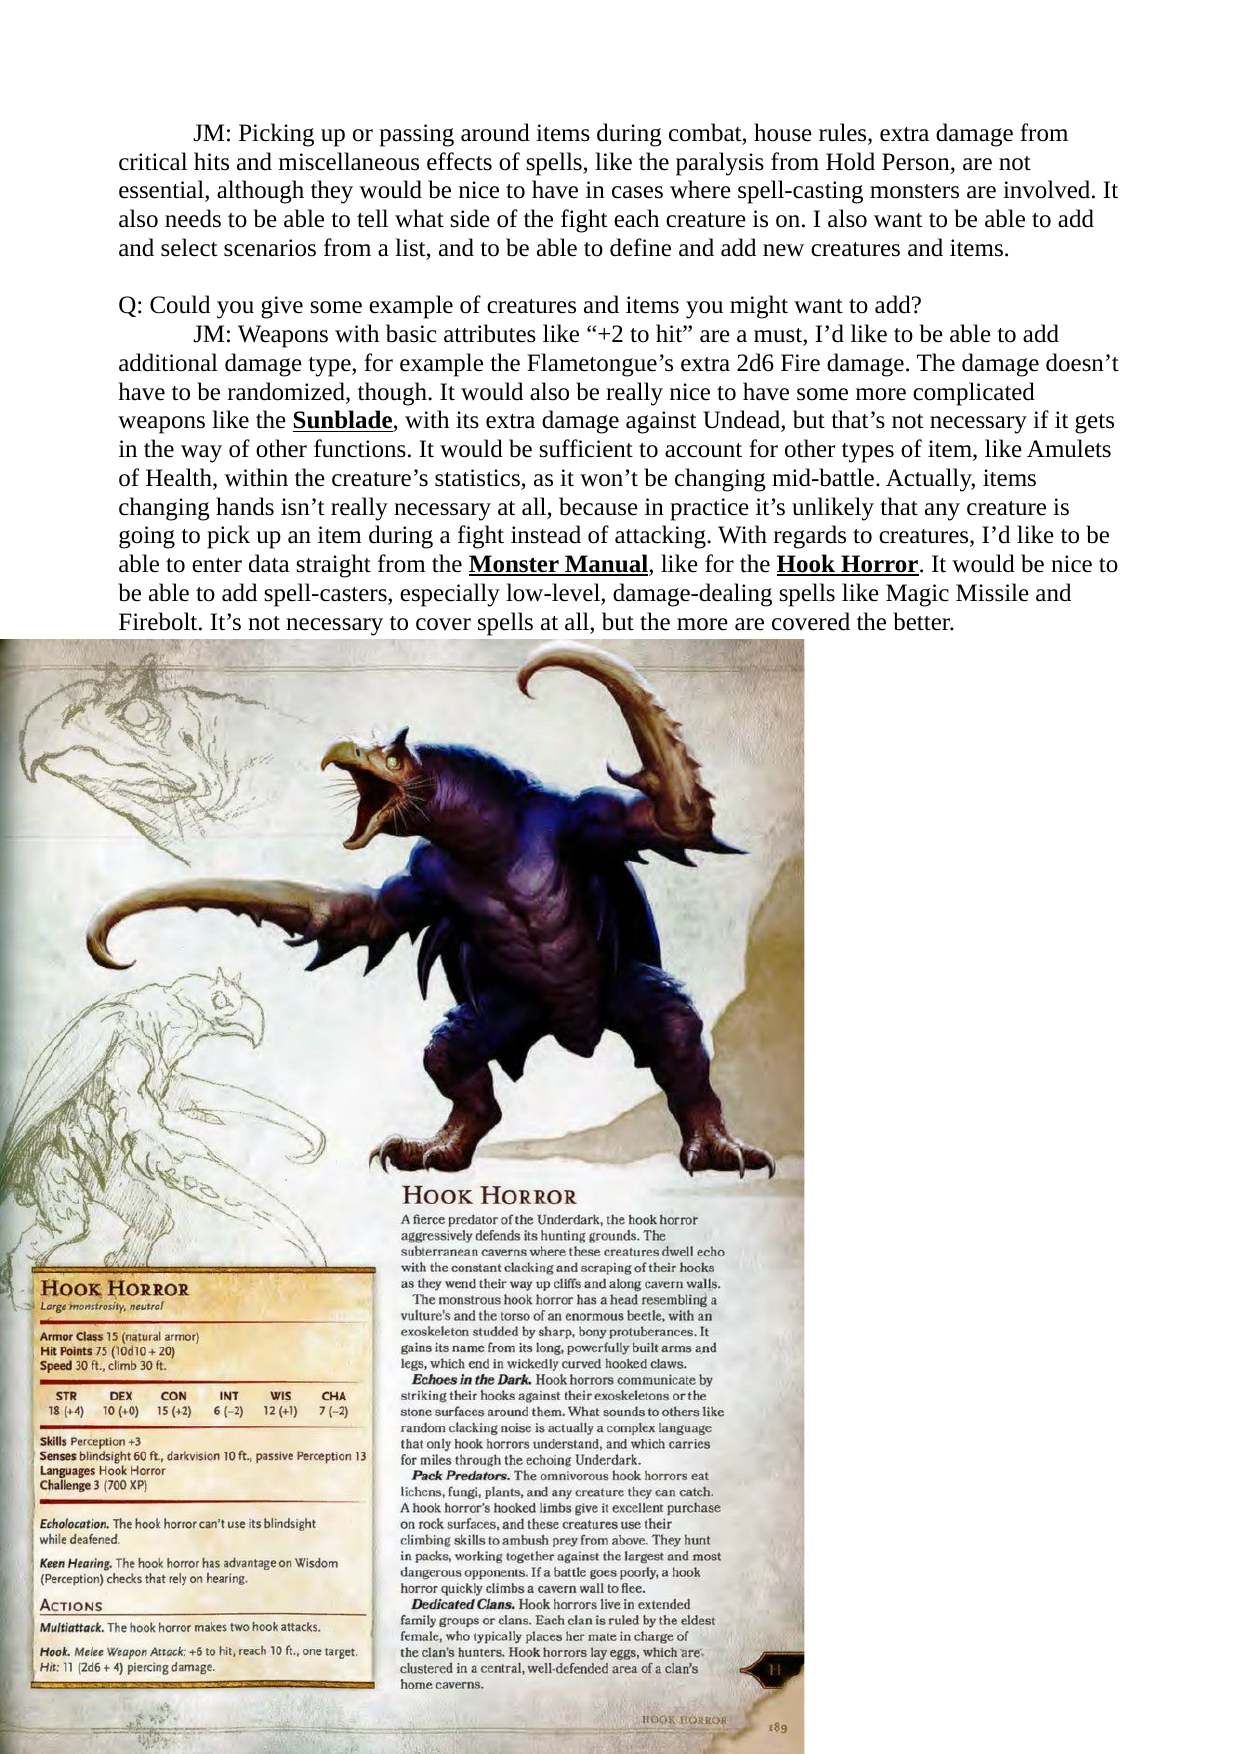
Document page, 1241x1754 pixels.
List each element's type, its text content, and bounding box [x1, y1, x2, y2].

text Q: Could you give some example of creatures and items you might want to add? [118, 291, 1122, 319]
text JM: Weapons with basic attributes like “+2 to hit” are a must, I’d like to be able to add additional damage type, for example the Flametongue’s extra 2d6 Fire damage. The damage doesn’t have to be randomized, though. It would also be really nice to have some more complicated weapons like the Sunblade, with its extra damage against Undead, but that’s not necessary if it gets in the way of other functions. It would be sufficient to account for other types of item, like Amulets of Health, within the creature’s statistics, as it won’t be changing mid-battle. Actually, items changing hands isn’t really necessary at all, because in practice it’s unlikely that any creature is going to pick up an item during a fight instead of attacking. With regards to creatures, I’d like to be able to enter data straight from the Monster Manual, like for the Hook Horror. It would be nice to be able to add spell-casters, especially low-level, damage-dealing spells like Magic Missile and Firebolt. It’s not necessary to cover spells at all, but the more are covered the better. [118, 319, 1122, 636]
text JM: Picking up or passing around items during combat, house rules, extra damage from critical hits and miscellaneous effects of spells, like the paralysis from Hold Person, are not essential, although they would be nice to have in cases where spell-casting monsters are involved. It also needs to be able to tell what side of the fight each creature is on. I also want to be able to add and select scenarios from a list, and to be able to define and add new creatures and items. [118, 118, 1122, 262]
